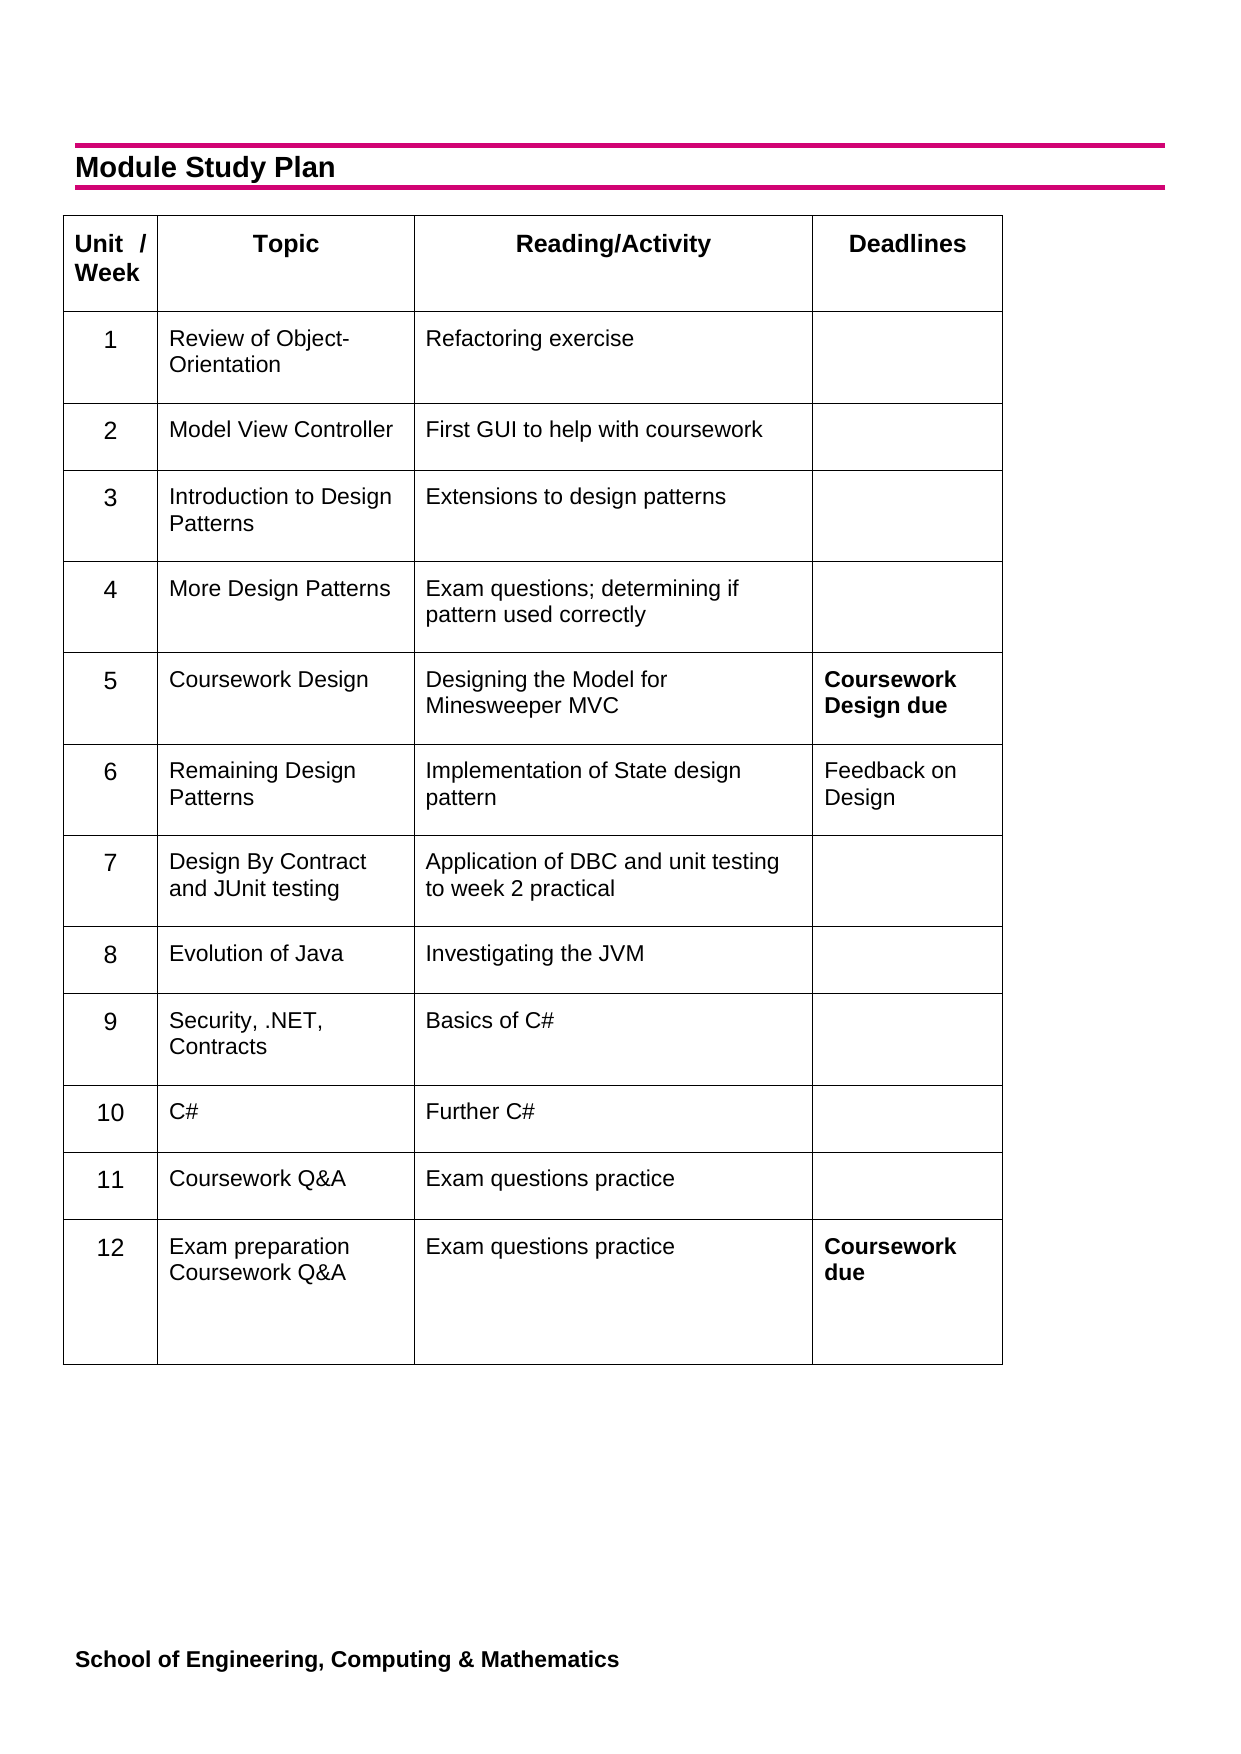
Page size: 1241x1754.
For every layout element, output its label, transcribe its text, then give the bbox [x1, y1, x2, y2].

table_cell [813, 471, 1002, 561]
table_header Reading/Activity [415, 216, 812, 311]
table_cell Extensions to design patterns [415, 471, 812, 561]
table_cell [813, 927, 1002, 993]
subtitle Module Study Plan [75, 148, 1165, 185]
table_cell Coursework Design due [813, 653, 1002, 743]
table_cell 7 [64, 836, 157, 926]
table_cell Exam questions; determining if pattern used correctly [415, 562, 812, 652]
table_cell 6 [64, 745, 157, 835]
table_cell Application of DBC and unit testing to week 2 practical [415, 836, 812, 926]
table_cell [813, 312, 1002, 402]
table_cell Exam preparation Coursework Q&A [158, 1220, 414, 1364]
table_cell Evolution of Java [158, 927, 414, 993]
table_cell Model View Controller [158, 404, 414, 470]
table_cell Introduction to Design Patterns [158, 471, 414, 561]
table_cell Coursework Q&A [158, 1153, 414, 1219]
table_header Topic [158, 216, 414, 311]
table_cell 5 [64, 653, 157, 743]
table_cell Further C# [415, 1086, 812, 1152]
table_cell 3 [64, 471, 157, 561]
table_cell [813, 1086, 1002, 1152]
table_cell Review of Object-Orientation [158, 312, 414, 402]
table_cell First GUI to help with coursework [415, 404, 812, 470]
table_header Deadlines [813, 216, 1002, 311]
table_cell Security, .NET, Contracts [158, 994, 414, 1084]
table_cell [813, 562, 1002, 652]
table_cell 10 [64, 1086, 157, 1152]
table_cell Coursework Design [158, 653, 414, 743]
table_cell Feedback on Design [813, 745, 1002, 835]
table_cell 1 [64, 312, 157, 402]
table_cell More Design Patterns [158, 562, 414, 652]
table_cell Design By Contract and JUnit testing [158, 836, 414, 926]
table_cell [813, 1153, 1002, 1219]
table_cell 2 [64, 404, 157, 470]
table_cell Implementation of State design pattern [415, 745, 812, 835]
table_cell C# [158, 1086, 414, 1152]
table_cell Designing the Model for Minesweeper MVC [415, 653, 812, 743]
table_cell 11 [64, 1153, 157, 1219]
table_cell Coursework due [813, 1220, 1002, 1364]
table_cell [813, 994, 1002, 1084]
table_cell Exam questions practice [415, 1220, 812, 1364]
table_cell Remaining Design Patterns [158, 745, 414, 835]
table_cell 12 [64, 1220, 157, 1364]
table_cell Refactoring exercise [415, 312, 812, 402]
table_cell Investigating the JVM [415, 927, 812, 993]
table_cell [813, 404, 1002, 470]
table_header Unit / Week [64, 216, 157, 311]
table_cell 9 [64, 994, 157, 1084]
table_cell [813, 836, 1002, 926]
table_cell 8 [64, 927, 157, 993]
table_cell Exam questions practice [415, 1153, 812, 1219]
table_cell Basics of C# [415, 994, 812, 1084]
table_cell 4 [64, 562, 157, 652]
